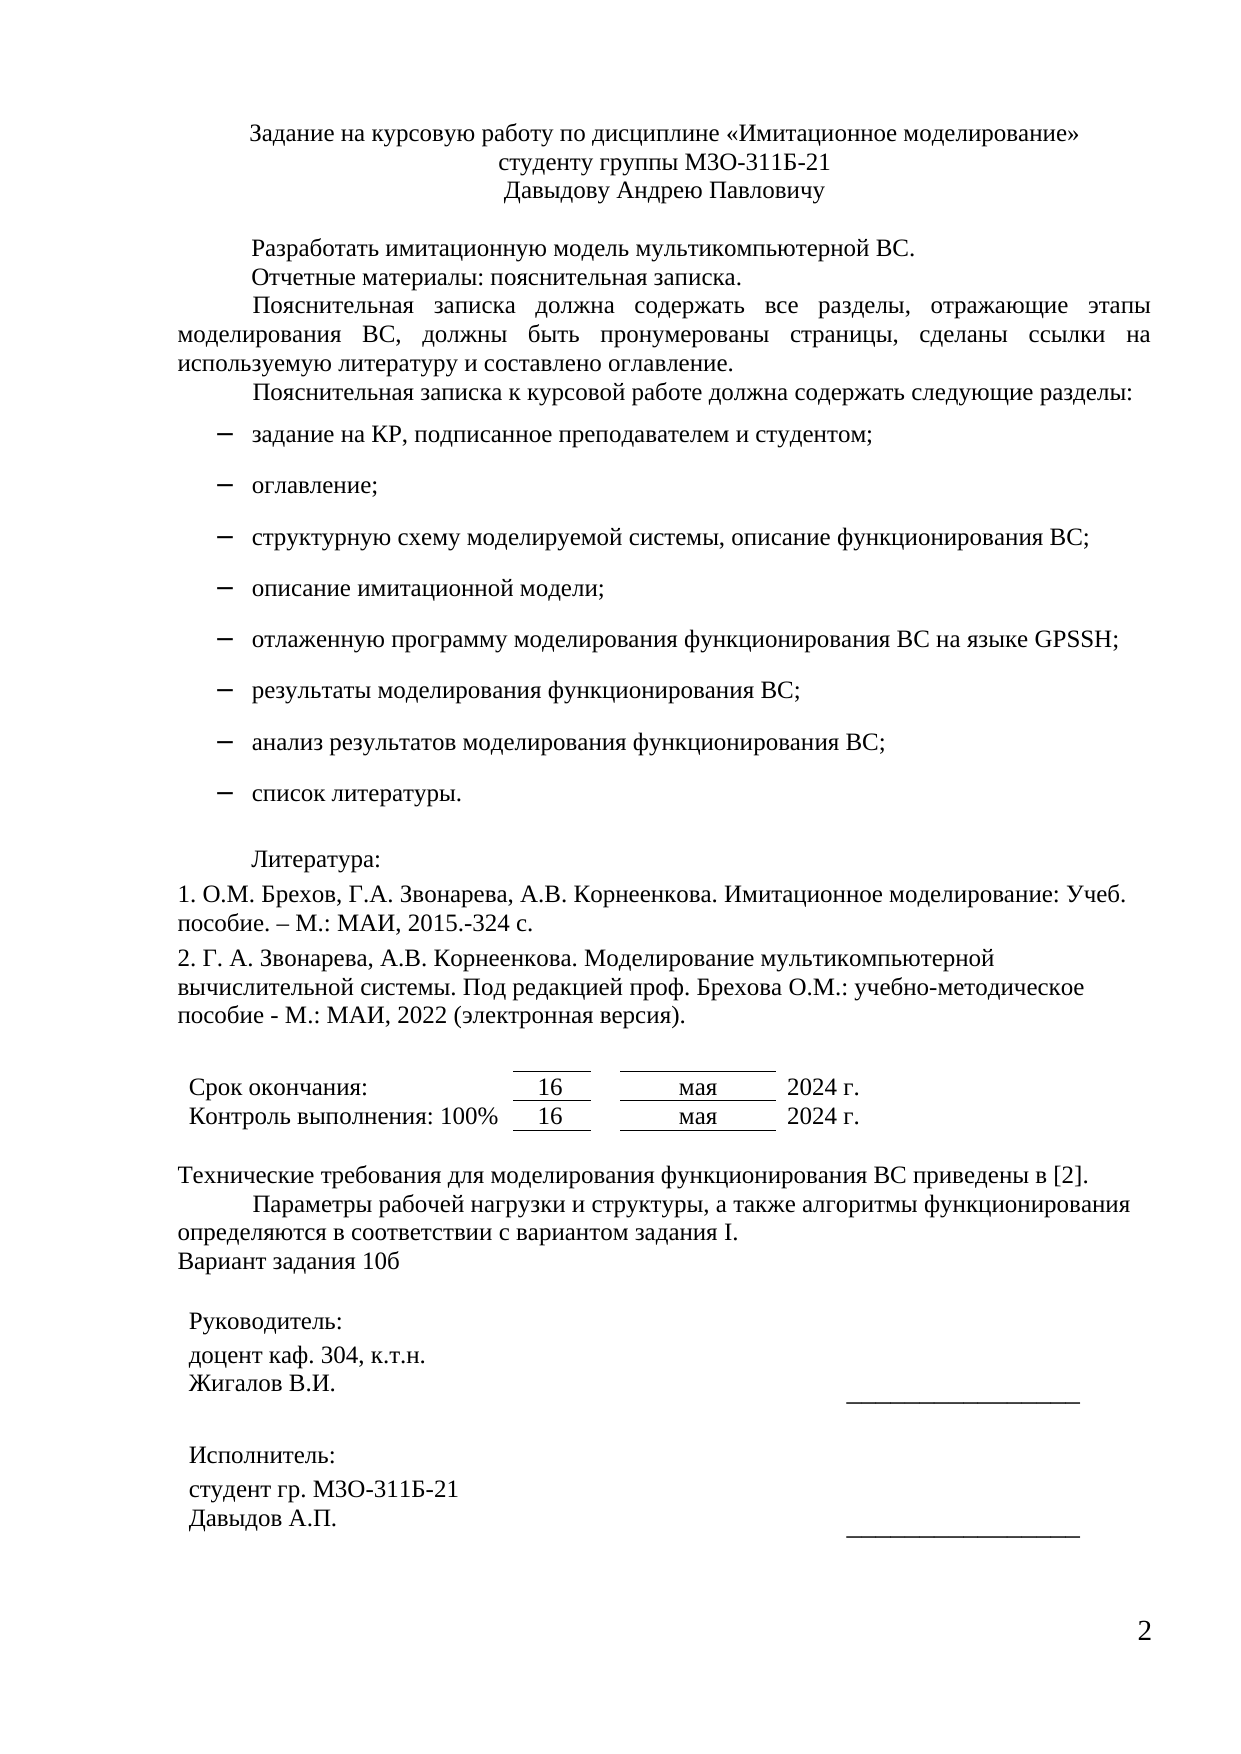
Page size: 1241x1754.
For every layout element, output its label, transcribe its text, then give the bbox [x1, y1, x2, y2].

table_cell 2024 г. [776, 1100, 898, 1130]
text 1. О.М. Брехов, Г.А. Звонарева, А.В. Корнеенкова. Имитационное моделирование: Учеб. пособие. – М.: МАИ, 2015.-324 с. [177, 879, 1152, 937]
table_cell [591, 1100, 620, 1130]
table_header Срок окончания: [177, 1071, 513, 1100]
table_cell Исполнитель: [177, 1440, 807, 1474]
text Литература: [177, 844, 1152, 873]
table_cell мая [620, 1101, 776, 1130]
text Отчетные материалы: пояснительная записка. [177, 262, 1152, 291]
table_cell [807, 1340, 835, 1407]
table_cell [835, 1440, 1091, 1474]
list отлаженную программу моделирования функционирования ВС на языке GPSSH; [214, 611, 1152, 662]
text студенту группы М3О-311Б-21 [177, 147, 1152, 176]
table_header [835, 1306, 1091, 1340]
table_header [591, 1071, 620, 1100]
list структурную схему моделируемой системы, описание функционирования ВС; [214, 508, 1152, 559]
list список литературы. [214, 764, 1152, 816]
table_cell ________________ [835, 1340, 1091, 1407]
table_cell [807, 1474, 835, 1549]
text Разработать имитационную модель мультикомпьютерной ВС. [177, 233, 1152, 262]
table_header 16 [513, 1072, 591, 1100]
text Задание на курсовую работу по дисциплине «Имитационное моделирование» [177, 118, 1152, 147]
text Параметры рабочей нагрузки и структуры, а также алгоритмы функционирования определяются в соответствии с вариантом задания I. [177, 1189, 1152, 1246]
text 2. Г. А. Звонарева, А.В. Корнеенкова. Моделирование мультикомпьютерной вычислительной системы. Под редакцией проф. Брехова О.М.: учебно-методическое пособие - М.: МАИ, 2022 (электронная версия). [177, 943, 1152, 1029]
table_header [807, 1306, 835, 1340]
table_cell [807, 1407, 835, 1440]
text Пояснительная записка к курсовой работе должна содержать следующие разделы: [177, 377, 1152, 406]
table_cell [807, 1440, 835, 1474]
text Технические требования для моделирования функционирования ВС приведены в [2]. [177, 1160, 1152, 1189]
list описание имитационной модели; [214, 559, 1152, 611]
list анализ результатов моделирования функционирования ВС; [214, 713, 1152, 764]
table_header Руководитель: [177, 1306, 807, 1340]
table_cell ________________ [835, 1474, 1091, 1549]
list результаты моделирования функционирования ВС; [214, 662, 1152, 713]
table_cell [177, 1407, 807, 1440]
text Пояснительная записка должна содержать все разделы, отражающие этапы моделирования ВС, должны быть пронумерованы страницы, сделаны ссылки на используемую литературу и составлено оглавление. [177, 291, 1152, 377]
table_header мая [620, 1072, 776, 1100]
table_cell Контроль выполнения: 100% [177, 1100, 513, 1130]
table_cell доцент каф. 304, к.т.н. Жигалов В.И. [177, 1340, 807, 1407]
table_header 2024 г. [776, 1071, 898, 1100]
table_cell [835, 1407, 1091, 1440]
table_cell студент гр. М3О-311Б-21 Давыдов А.П. [177, 1474, 807, 1549]
list оглавление; [214, 457, 1152, 508]
table_cell 16 [513, 1101, 591, 1130]
text Давыдову Андрею Павловичу [177, 176, 1152, 204]
text Вариант задания 10б [177, 1246, 1152, 1275]
list задание на КР, подписанное преподавателем и студентом; [214, 406, 1152, 457]
